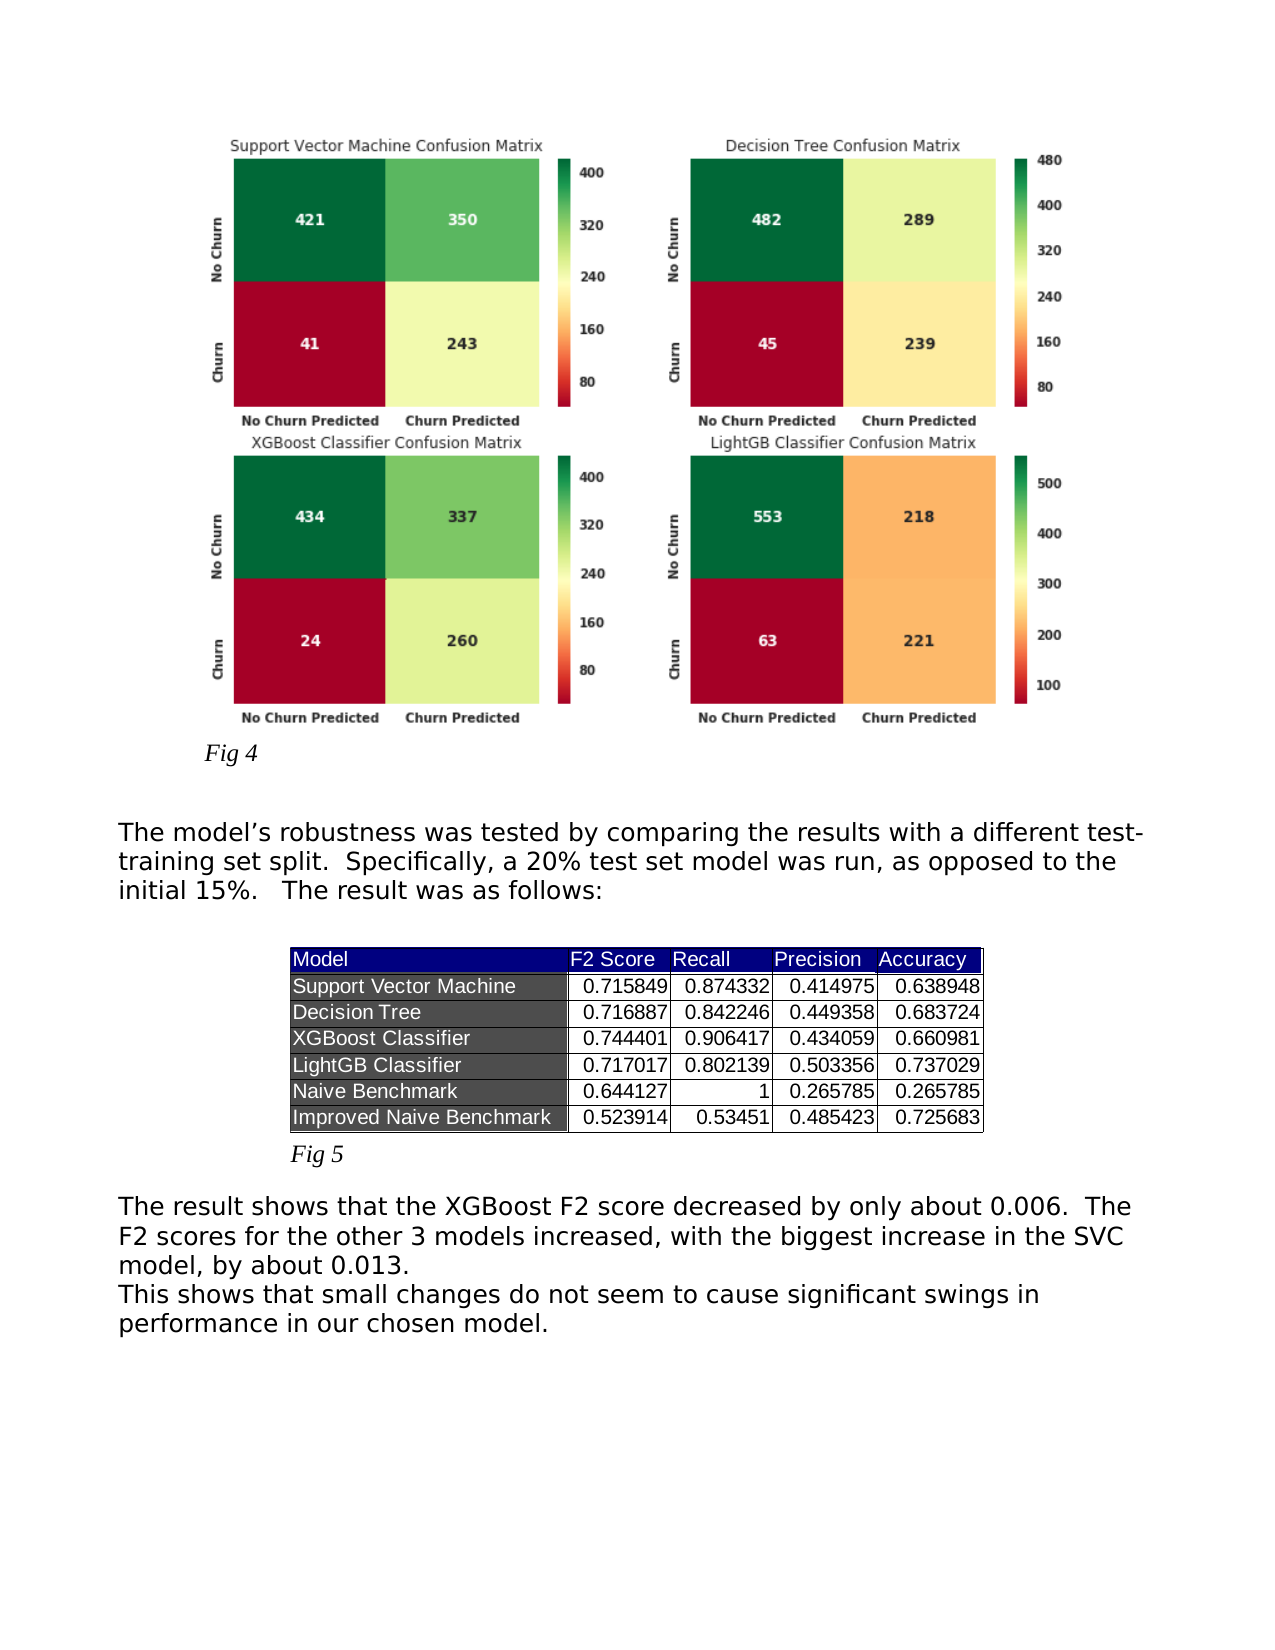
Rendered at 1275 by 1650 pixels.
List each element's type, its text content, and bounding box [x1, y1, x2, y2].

text Fig 5 [878, 975, 983, 1000]
text Fig 5 [878, 1080, 983, 1105]
text This shows that small changes do not seem to cause significant swings in performance in our chosen model. [118, 1280, 1157, 1338]
text Fig 5 [878, 1028, 983, 1053]
text Fig 5 [878, 1054, 983, 1079]
picture [204, 130, 1071, 734]
text Fig 5 [569, 1106, 670, 1132]
text Fig 5 [773, 1106, 877, 1132]
text Fig 4 [204, 734, 1071, 767]
text Fig 5 [878, 1001, 983, 1027]
text The result shows that the XGBoost F2 score decreased by only about 0.006. The F2 scores for the other 3 models increased, with the biggest increase in the SVC model, by about 0.013. [118, 1192, 1157, 1280]
text The model’s robustness was tested by comparing the results with a different test-training set split. Specifically, a 20% test set model was run, as opposed to the initial 15%. The result was as follows: [118, 818, 1157, 906]
text Fig 5 [671, 1106, 772, 1132]
text Fig 5 [290, 1106, 984, 1168]
